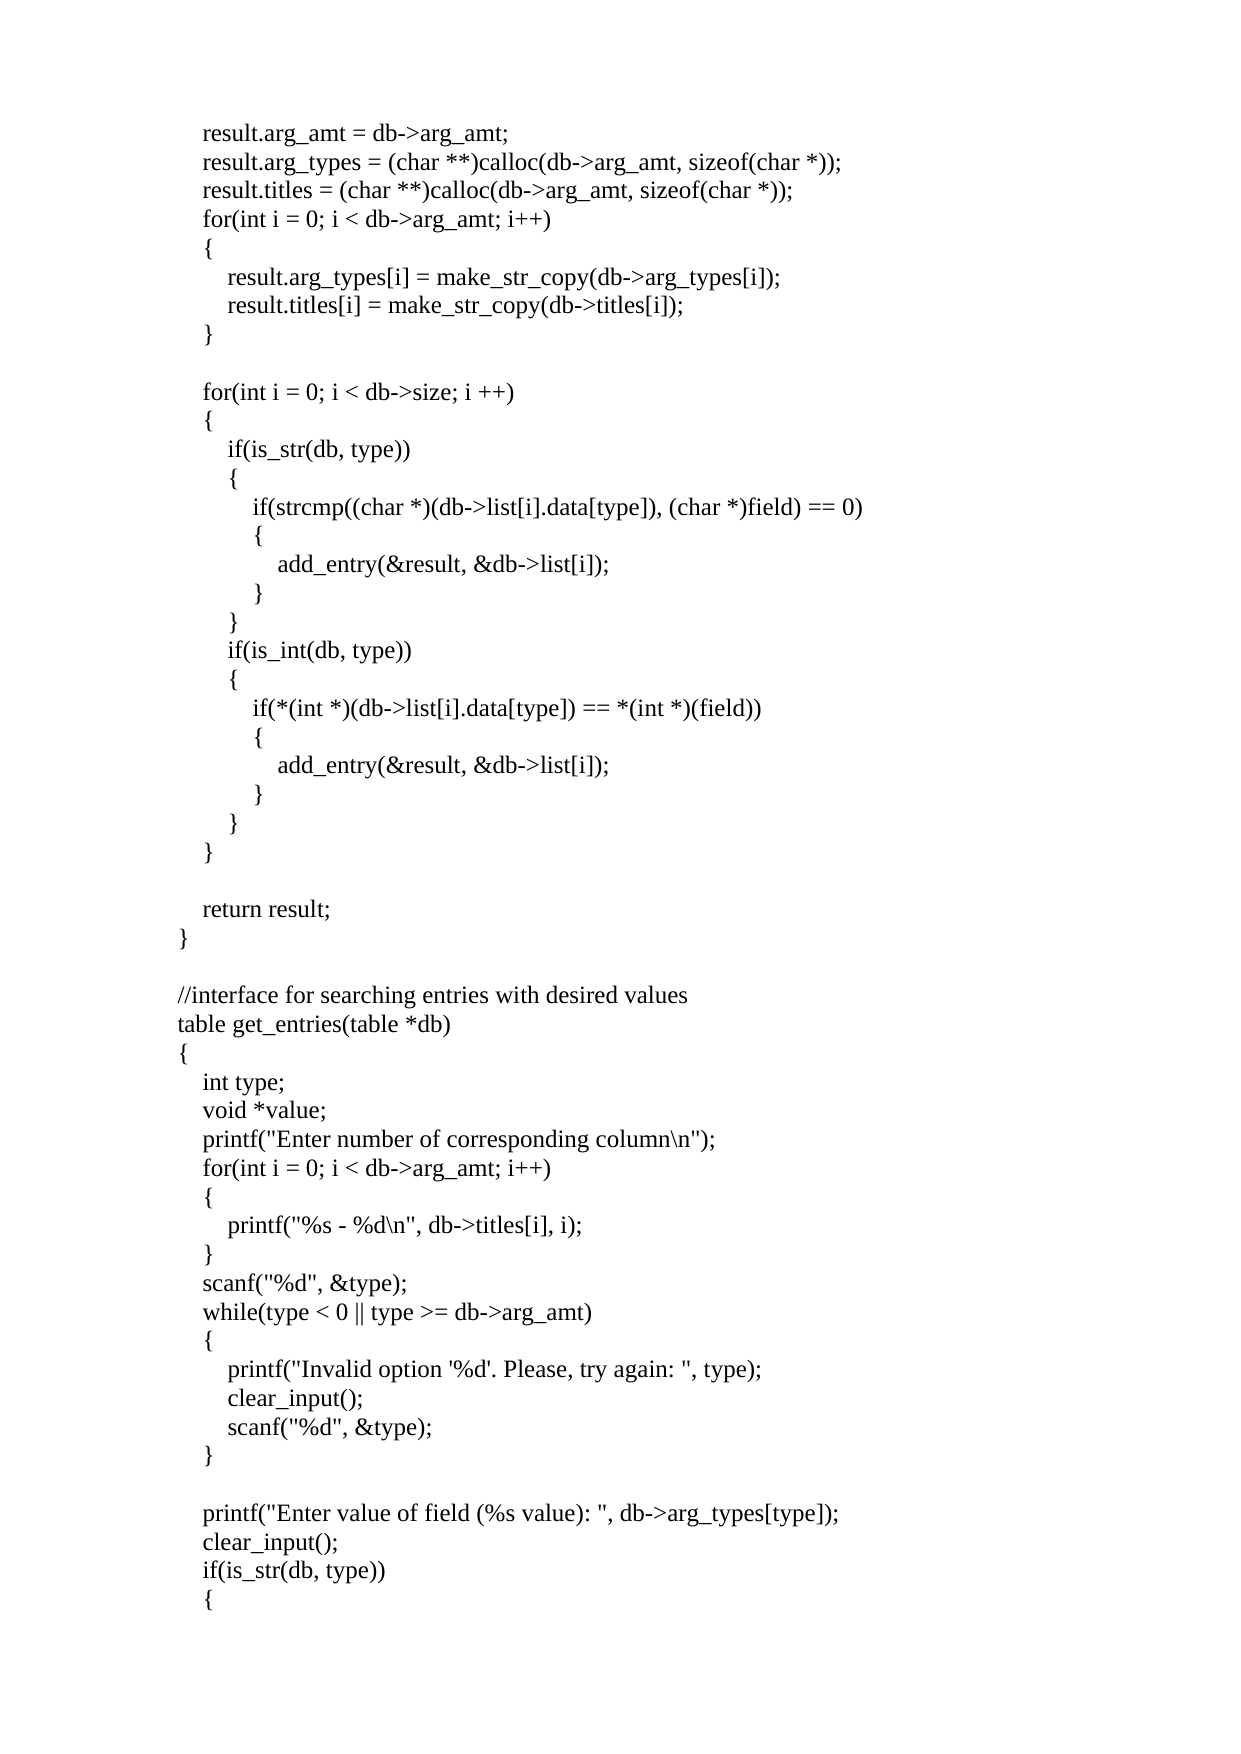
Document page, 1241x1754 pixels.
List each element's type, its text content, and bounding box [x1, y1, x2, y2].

text result.arg_types[i] = make_str_copy(db->arg_types[i]); [177, 262, 1152, 291]
text return result; [177, 894, 1152, 923]
text while(type < 0 || type >= db->arg_amt) [177, 1297, 1152, 1326]
text for(int i = 0; i < db->arg_amt; i++) [177, 1153, 1152, 1182]
text if(is_str(db, type)) [177, 1556, 1152, 1584]
text void *value; [177, 1096, 1152, 1124]
text } [177, 1441, 1152, 1469]
text result.arg_types = (char **)calloc(db->arg_amt, sizeof(char *)); [177, 147, 1152, 176]
text } [177, 319, 1152, 348]
text { [177, 233, 1152, 262]
text } [177, 837, 1152, 866]
text add_entry(&result, &db->list[i]); [177, 751, 1152, 779]
text { [177, 521, 1152, 549]
text } [177, 1239, 1152, 1268]
text { [177, 1038, 1152, 1067]
text printf("Enter value of field (%s value): ", db->arg_types[type]); [177, 1498, 1152, 1527]
text } [177, 607, 1152, 636]
text for(int i = 0; i < db->arg_amt; i++) [177, 204, 1152, 233]
text printf("Enter number of corresponding column\n"); [177, 1124, 1152, 1153]
text printf("Invalid option '%d'. Please, try again: ", type); [177, 1354, 1152, 1383]
text } [177, 808, 1152, 837]
text result.arg_amt = db->arg_amt; [177, 118, 1152, 147]
text scanf("%d", &type); [177, 1412, 1152, 1441]
text { [177, 1182, 1152, 1211]
text int type; [177, 1067, 1152, 1096]
text clear_input(); [177, 1527, 1152, 1556]
text result.titles[i] = make_str_copy(db->titles[i]); [177, 291, 1152, 319]
text { [177, 406, 1152, 434]
text if(strcmp((char *)(db->list[i].data[type]), (char *)field) == 0) [177, 492, 1152, 521]
text } [177, 578, 1152, 607]
text { [177, 463, 1152, 492]
text { [177, 722, 1152, 751]
text result.titles = (char **)calloc(db->arg_amt, sizeof(char *)); [177, 176, 1152, 204]
text } [177, 923, 1152, 952]
text { [177, 1326, 1152, 1354]
text for(int i = 0; i < db->size; i ++) [177, 377, 1152, 406]
text } [177, 779, 1152, 808]
text if(*(int *)(db->list[i].data[type]) == *(int *)(field)) [177, 693, 1152, 722]
text add_entry(&result, &db->list[i]); [177, 549, 1152, 578]
text scanf("%d", &type); [177, 1268, 1152, 1297]
text printf("%s - %d\n", db->titles[i], i); [177, 1211, 1152, 1239]
text if(is_str(db, type)) [177, 434, 1152, 463]
text clear_input(); [177, 1383, 1152, 1412]
text { [177, 664, 1152, 693]
text { [177, 1584, 1152, 1613]
text table get_entries(table *db) [177, 1009, 1152, 1038]
text if(is_int(db, type)) [177, 636, 1152, 664]
text //interface for searching entries with desired values [177, 981, 1152, 1009]
